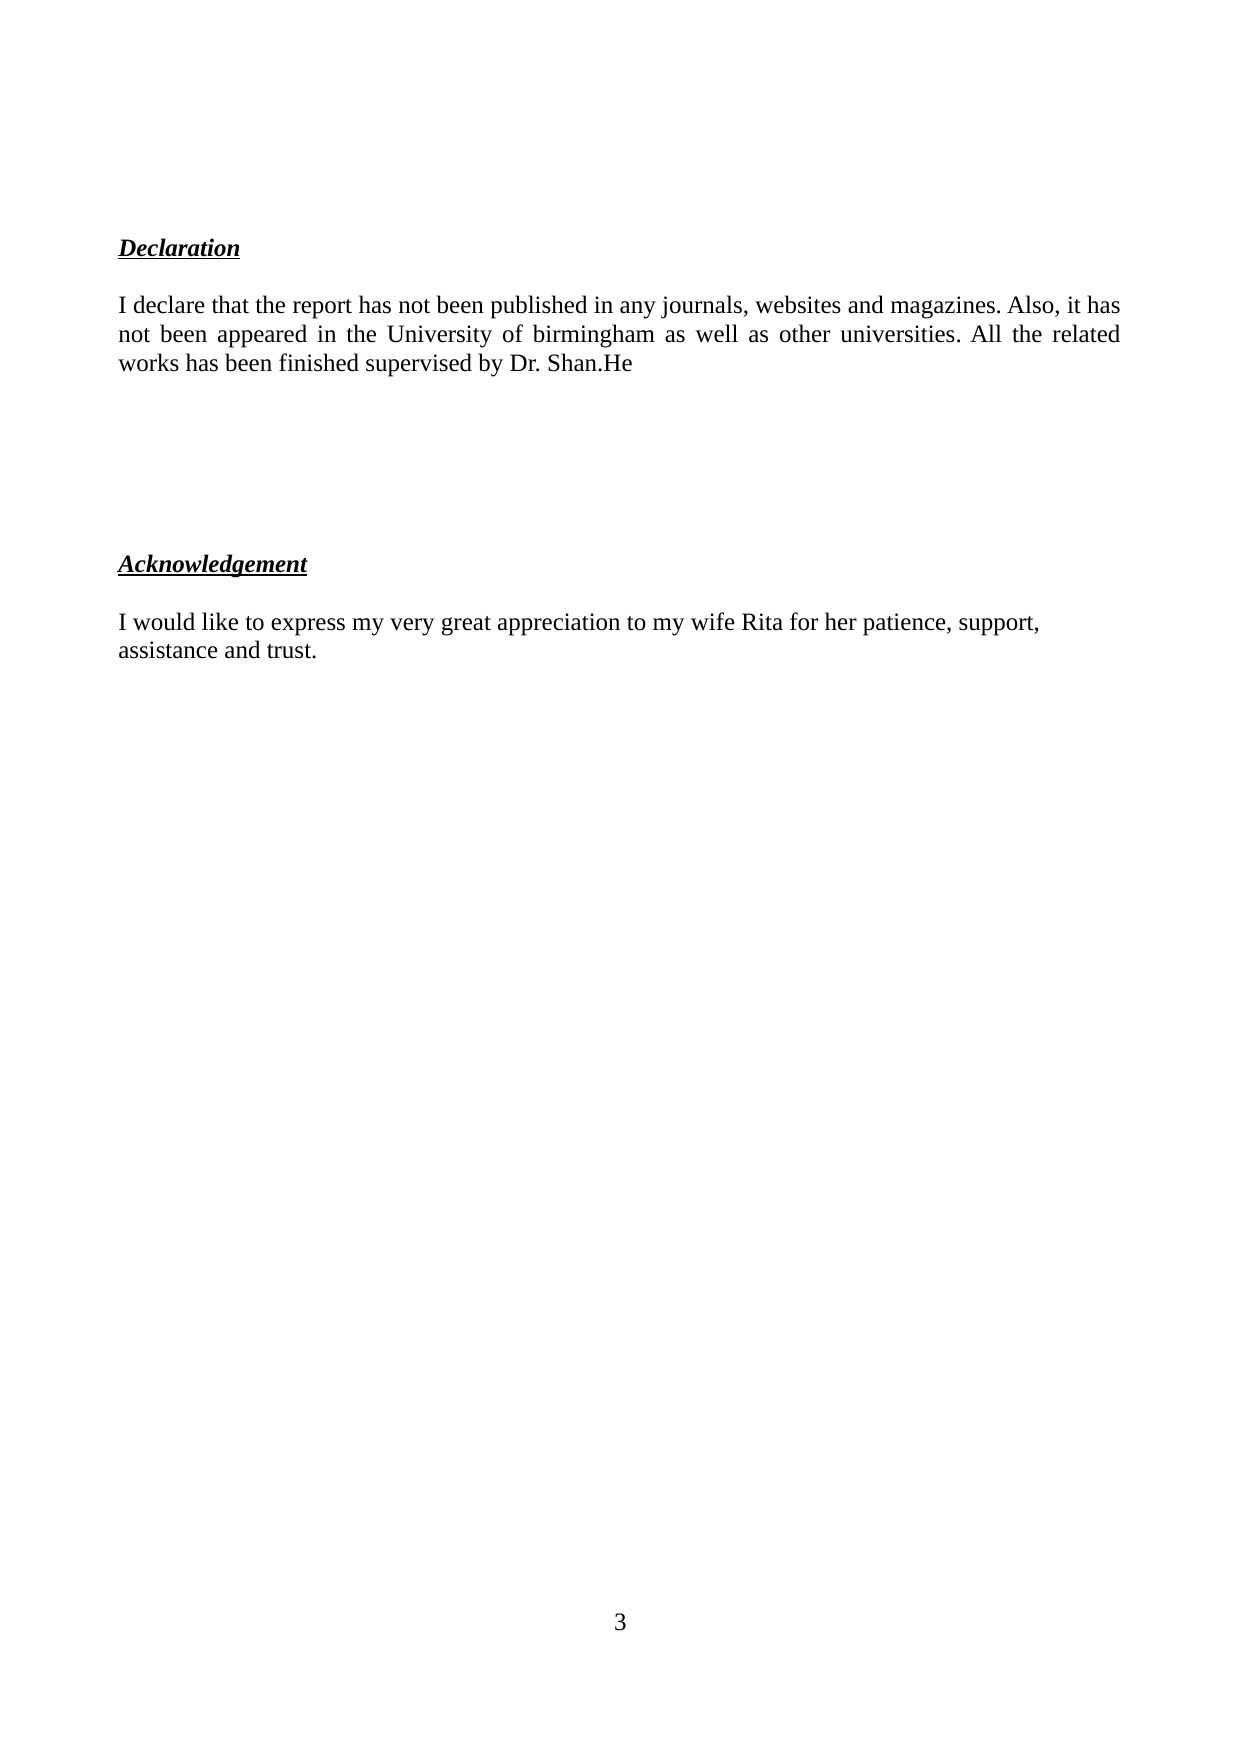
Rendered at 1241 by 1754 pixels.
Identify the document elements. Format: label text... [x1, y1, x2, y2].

text I would like to express my very great appreciation to my wife Rita for her patience, support, assistance and trust. [118, 607, 1122, 664]
text Acknowledgement [118, 549, 1122, 578]
text I declare that the report has not been published in any journals, websites and magazines. Also, it has not been appeared in the University of birmingham as well as other universities. All the related works has been finished supervised by Dr. Shan.He [118, 291, 1122, 377]
text Declaration [118, 233, 1122, 262]
